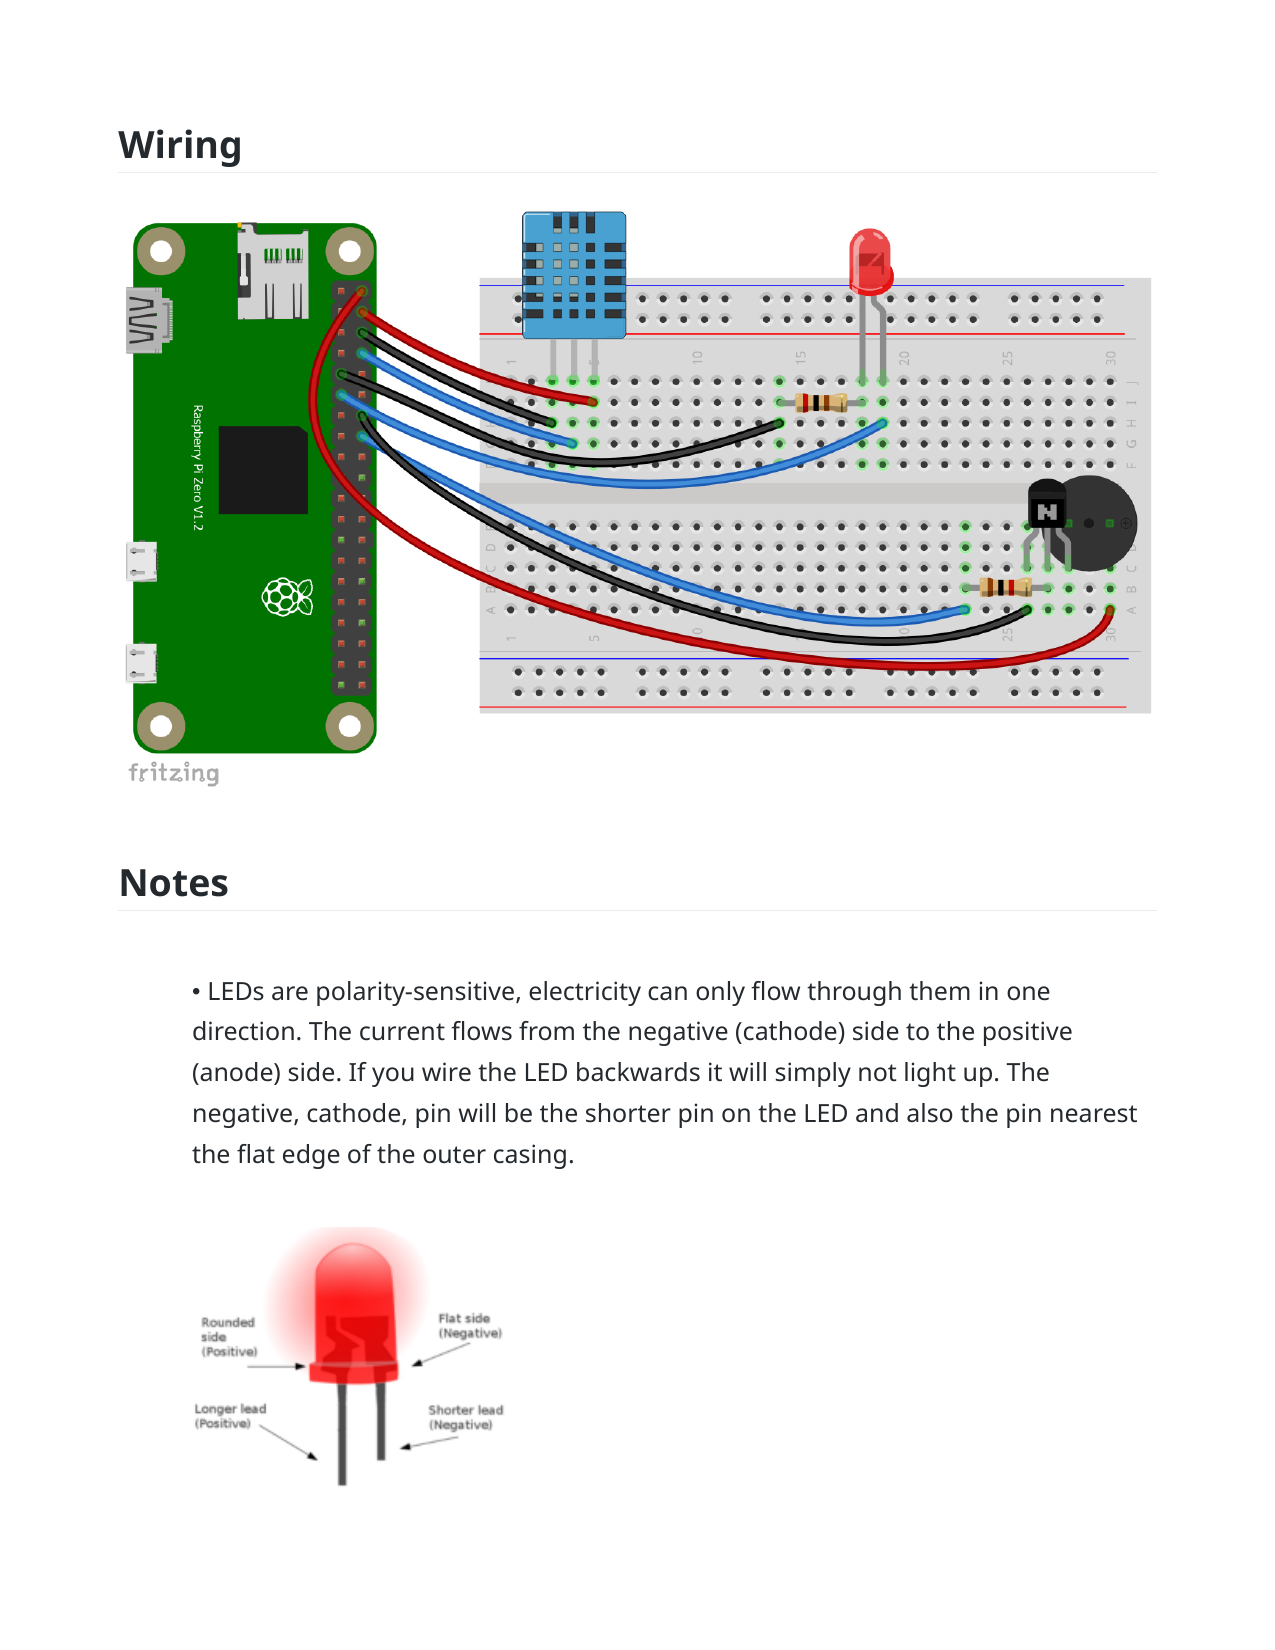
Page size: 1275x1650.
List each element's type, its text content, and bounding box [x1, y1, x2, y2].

list LEDs are polarity-sensitive, electricity can only flow through them in one direction. The current flows from the negative (cathode) side to the positive (anode) side. If you wire the LED backwards it will simply not light up. The negative, cathode, pin will be the shorter pin on the LED and also the pin nearest the flat edge of the outer casing. [118, 973, 1157, 1171]
picture [118, 210, 1154, 789]
picture [191, 1227, 509, 1492]
subtitle Wiring [118, 118, 1157, 172]
subtitle Notes [118, 856, 1157, 910]
